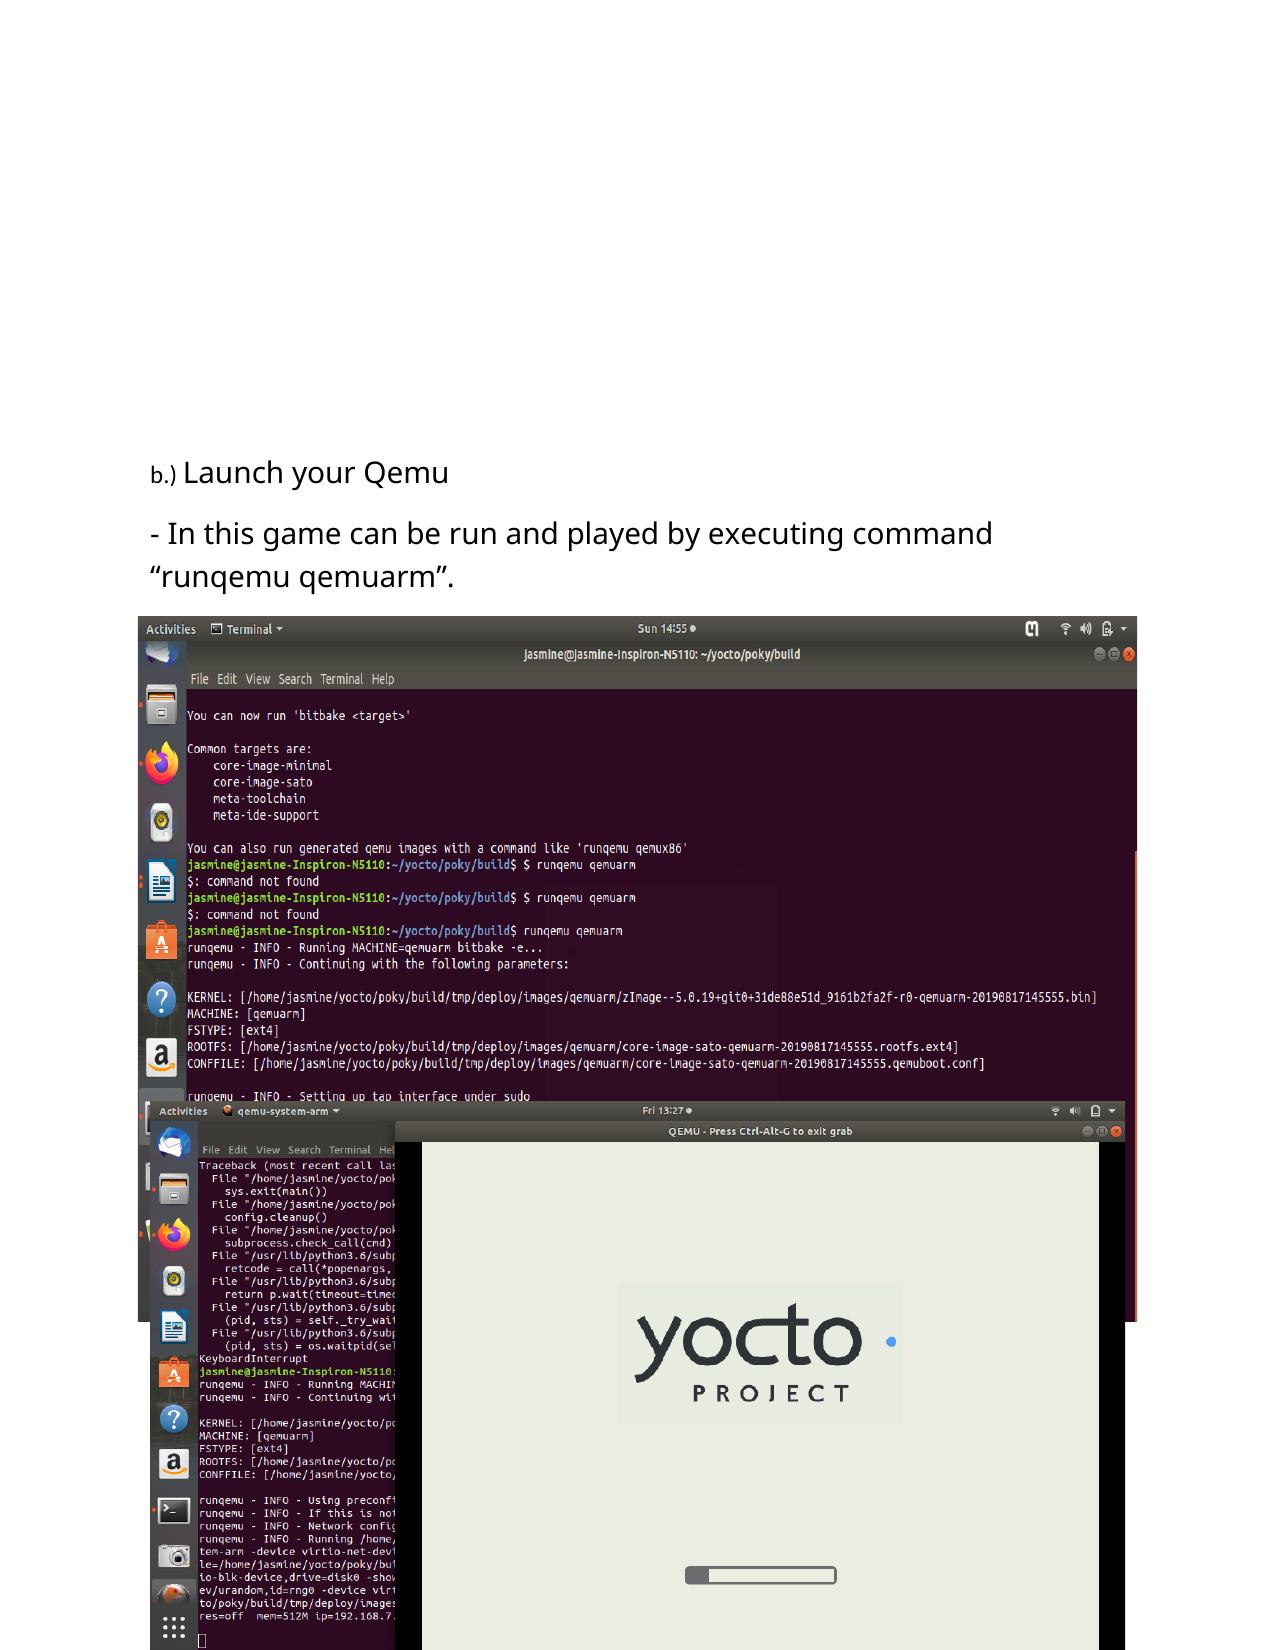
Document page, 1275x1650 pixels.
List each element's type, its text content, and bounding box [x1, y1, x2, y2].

text b.) Launch your Qemu [150, 452, 1125, 492]
picture [137, 616, 1138, 1650]
text - In this game can be run and played by executing command “runqemu qemuarm”. [150, 512, 1125, 596]
